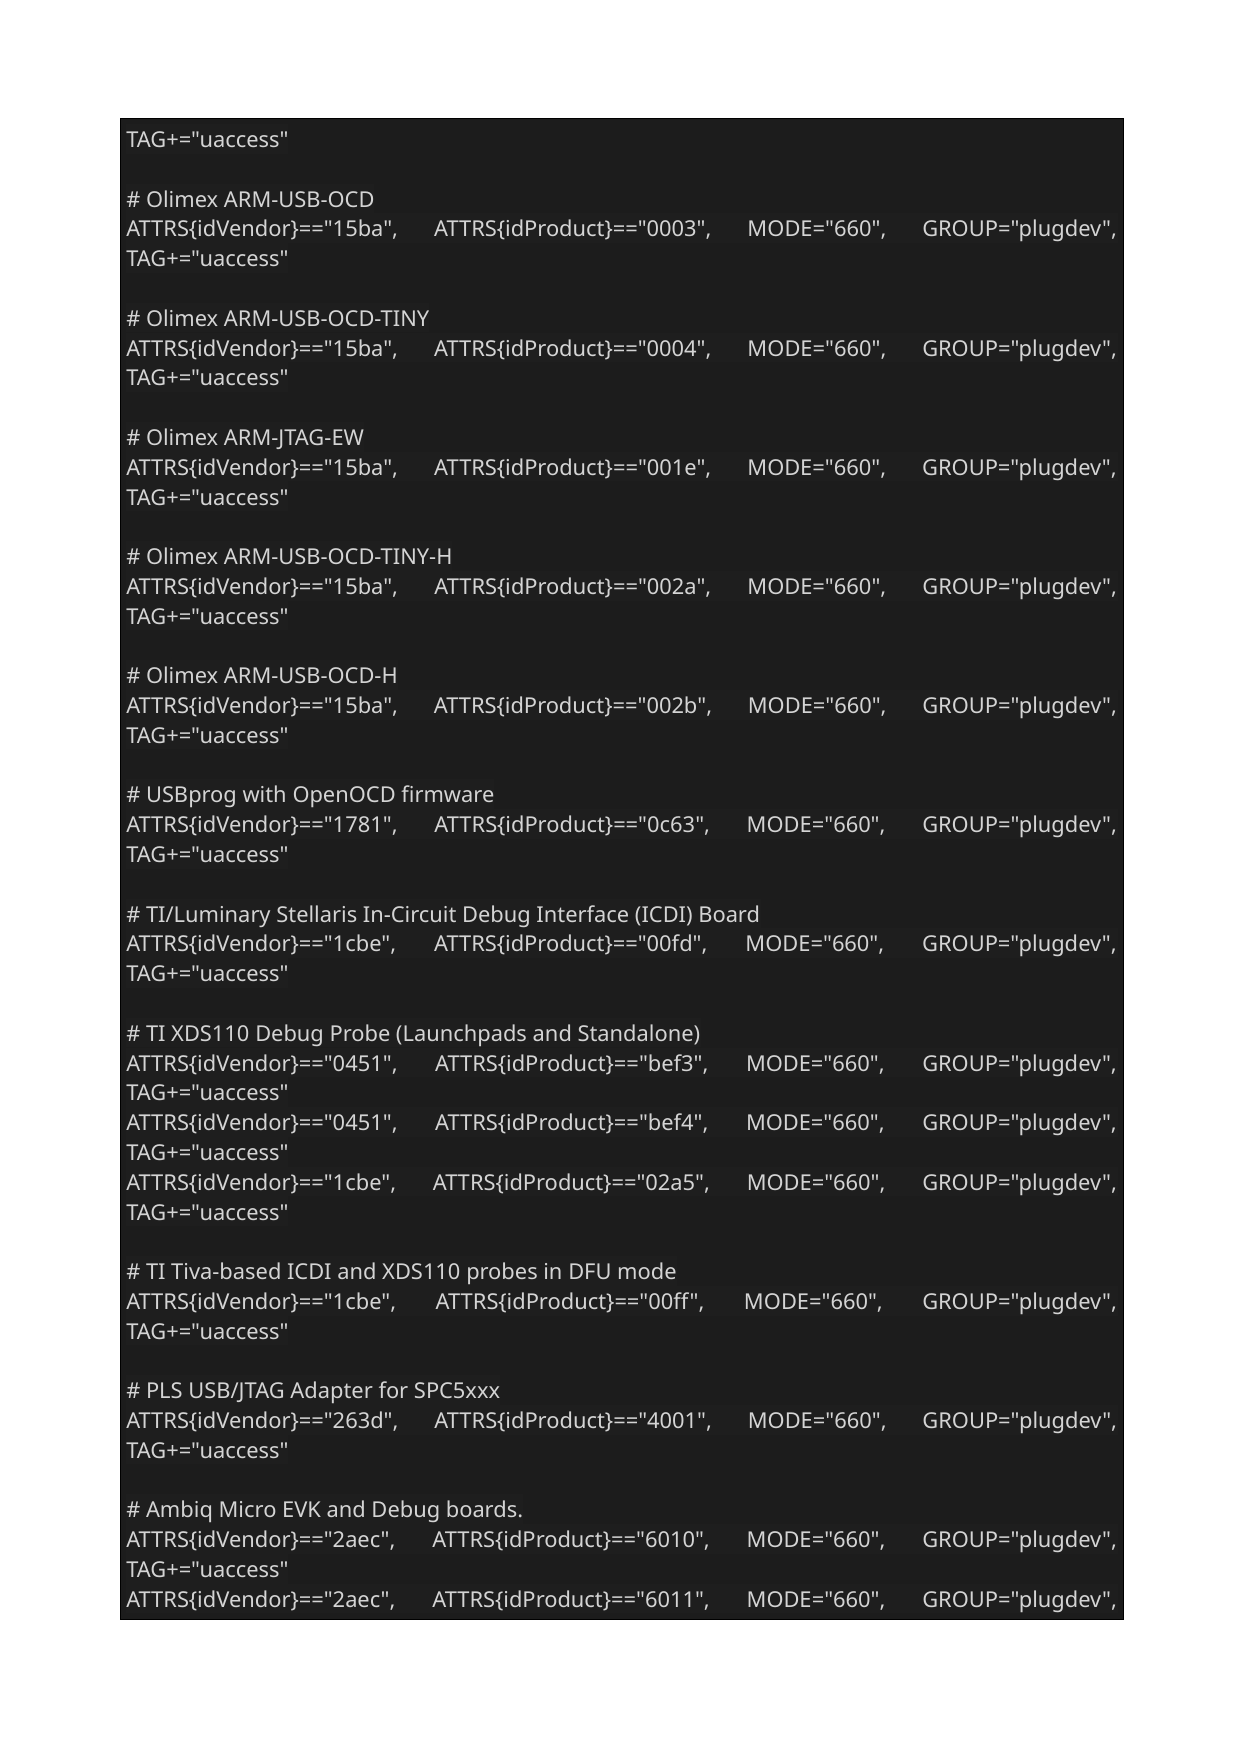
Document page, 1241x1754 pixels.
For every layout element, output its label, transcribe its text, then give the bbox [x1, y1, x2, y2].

table_header TAG+="uaccess" # Olimex ARM-USB-OCD ATTRS{idVendor}=="15ba", ATTRS{idProduct}=="0003", MODE="660", GROUP="plugdev", TAG+="uaccess" # Olimex ARM-USB-OCD-TINY ATTRS{idVendor}=="15ba", ATTRS{idProduct}=="0004", MODE="660", GROUP="plugdev", TAG+="uaccess" # Olimex ARM-JTAG-EW ATTRS{idVendor}=="15ba", ATTRS{idProduct}=="001e", MODE="660", GROUP="plugdev", TAG+="uaccess" # Olimex ARM-USB-OCD-TINY-H ATTRS{idVendor}=="15ba", ATTRS{idProduct}=="002a", MODE="660", GROUP="plugdev", TAG+="uaccess" # Olimex ARM-USB-OCD-H ATTRS{idVendor}=="15ba", ATTRS{idProduct}=="002b", MODE="660", GROUP="plugdev", TAG+="uaccess" # USBprog with OpenOCD firmware ATTRS{idVendor}=="1781", ATTRS{idProduct}=="0c63", MODE="660", GROUP="plugdev", TAG+="uaccess" # TI/Luminary Stellaris In-Circuit Debug Interface (ICDI) Board ATTRS{idVendor}=="1cbe", ATTRS{idProduct}=="00fd", MODE="660", GROUP="plugdev", TAG+="uaccess" # TI XDS110 Debug Probe (Launchpads and Standalone) ATTRS{idVendor}=="0451", ATTRS{idProduct}=="bef3", MODE="660", GROUP="plugdev", TAG+="uaccess" ATTRS{idVendor}=="0451", ATTRS{idProduct}=="bef4", MODE="660", GROUP="plugdev", TAG+="uaccess" ATTRS{idVendor}=="1cbe", ATTRS{idProduct}=="02a5", MODE="660", GROUP="plugdev", TAG+="uaccess" # TI Tiva-based ICDI and XDS110 probes in DFU mode ATTRS{idVendor}=="1cbe", ATTRS{idProduct}=="00ff", MODE="660", GROUP="plugdev", TAG+="uaccess" # PLS USB/JTAG Adapter for SPC5xxx ATTRS{idVendor}=="263d", ATTRS{idProduct}=="4001", MODE="660", GROUP="plugdev", TAG+="uaccess" # Ambiq Micro EVK and Debug boards. ATTRS{idVendor}=="2aec", ATTRS{idProduct}=="6010", MODE="660", GROUP="plugdev", TAG+="uaccess" ATTRS{idVendor}=="2aec", ATTRS{idProduct}=="6011", MODE="660", GROUP="plugdev", [121, 119, 1123, 1619]
